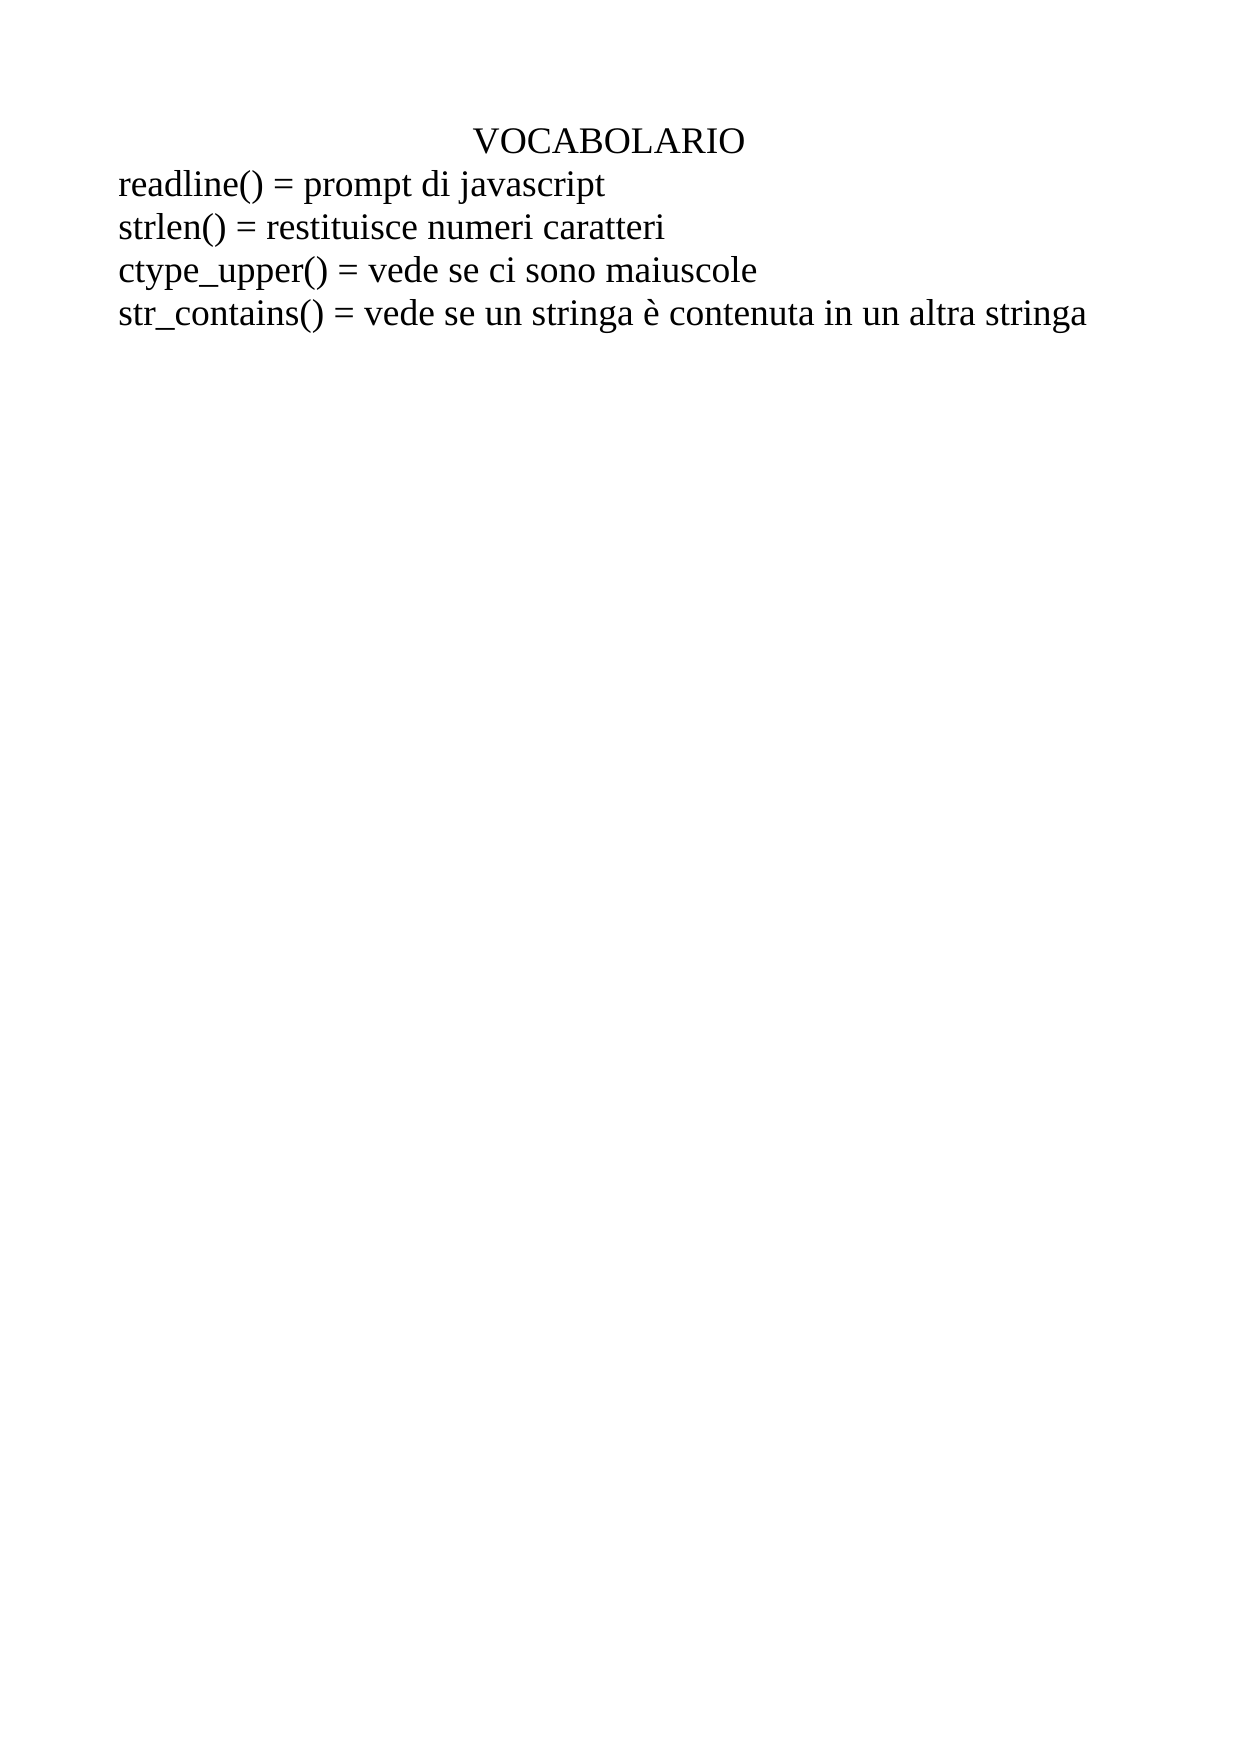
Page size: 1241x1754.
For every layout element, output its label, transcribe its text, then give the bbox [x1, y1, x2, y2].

text VOCABOLARIO [118, 118, 1122, 161]
text str_contains() = vede se un stringa è contenuta in un altra stringa [118, 291, 1122, 334]
text readline() = prompt di javascript [118, 161, 1122, 204]
text ctype_upper() = vede se ci sono maiuscole [118, 247, 1122, 291]
text strlen() = restituisce numeri caratteri [118, 204, 1122, 247]
